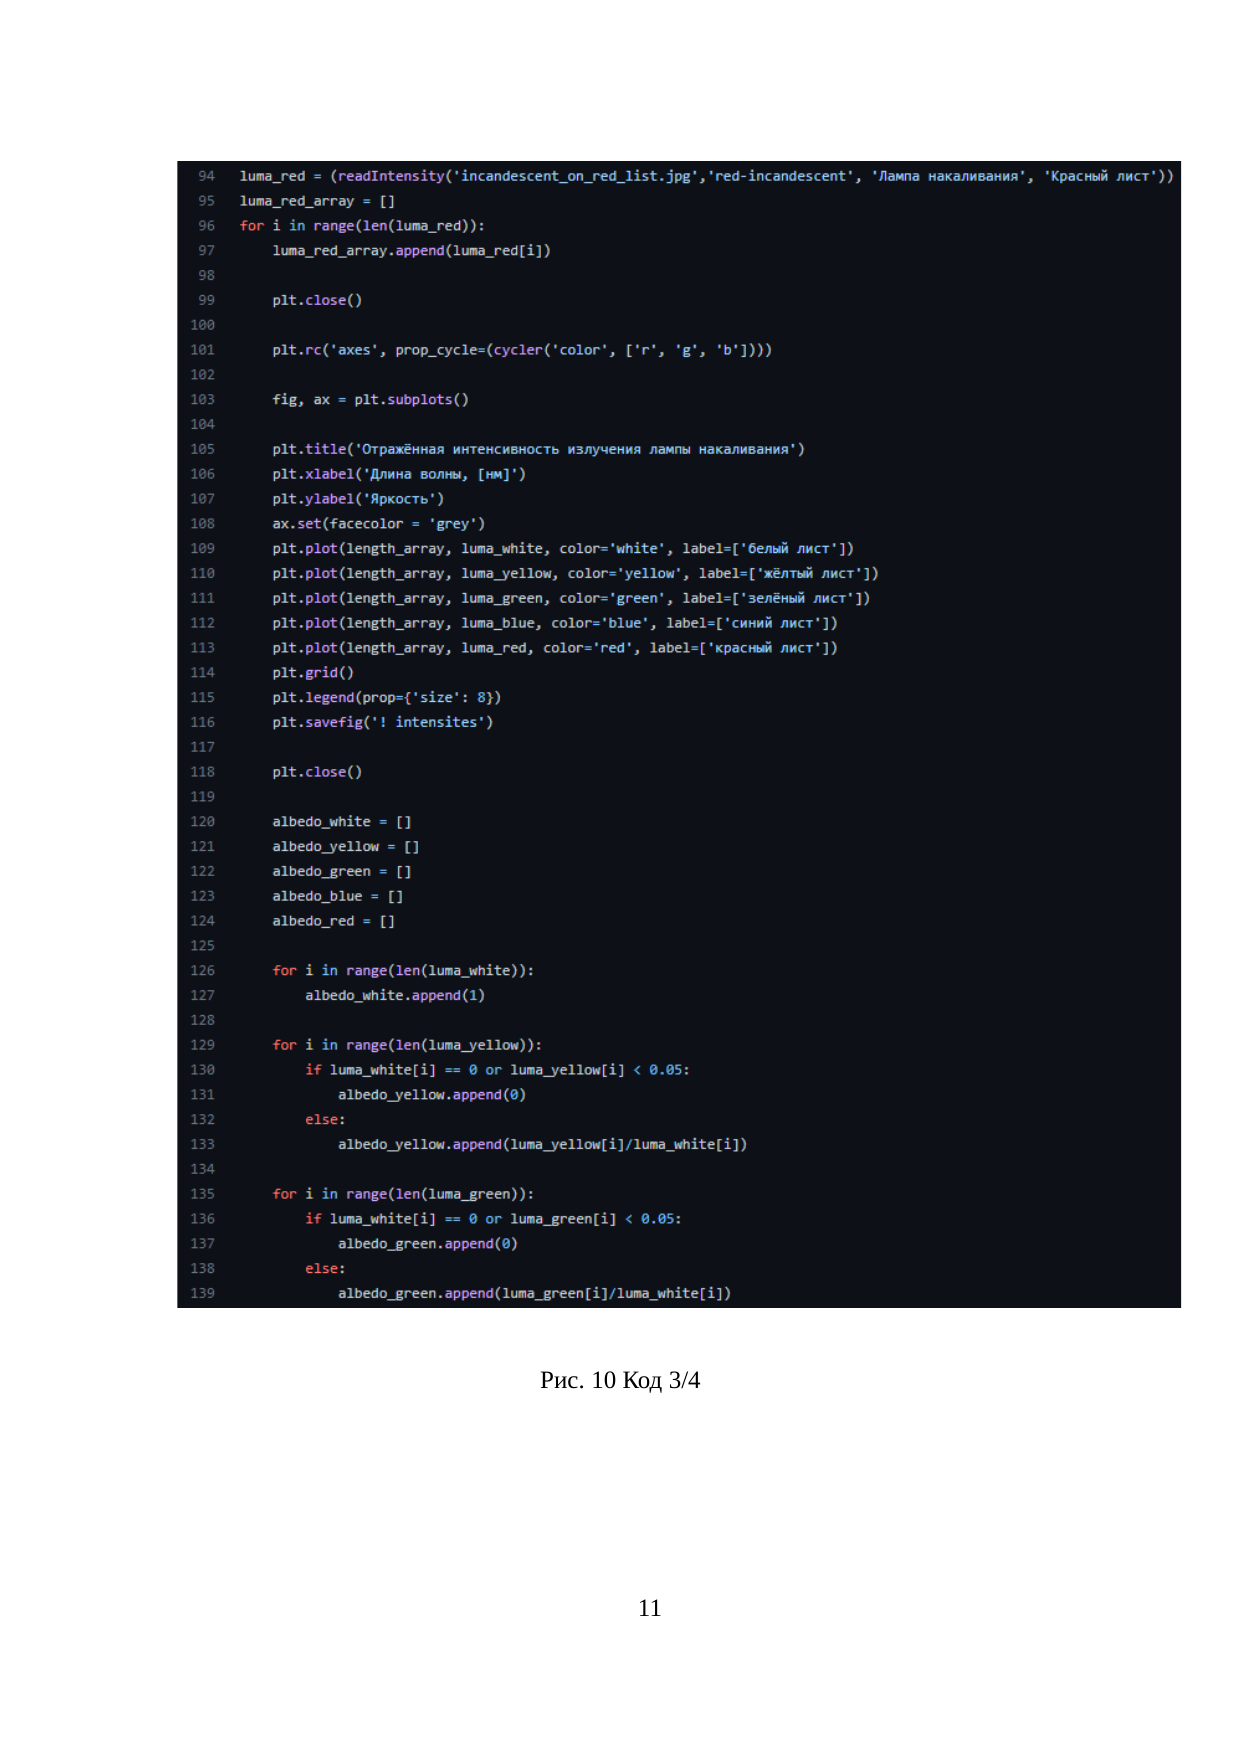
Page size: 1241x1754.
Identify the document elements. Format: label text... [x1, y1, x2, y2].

picture [177, 161, 1182, 1308]
text Рис. 10 Код 3/4 [118, 1365, 1122, 1394]
